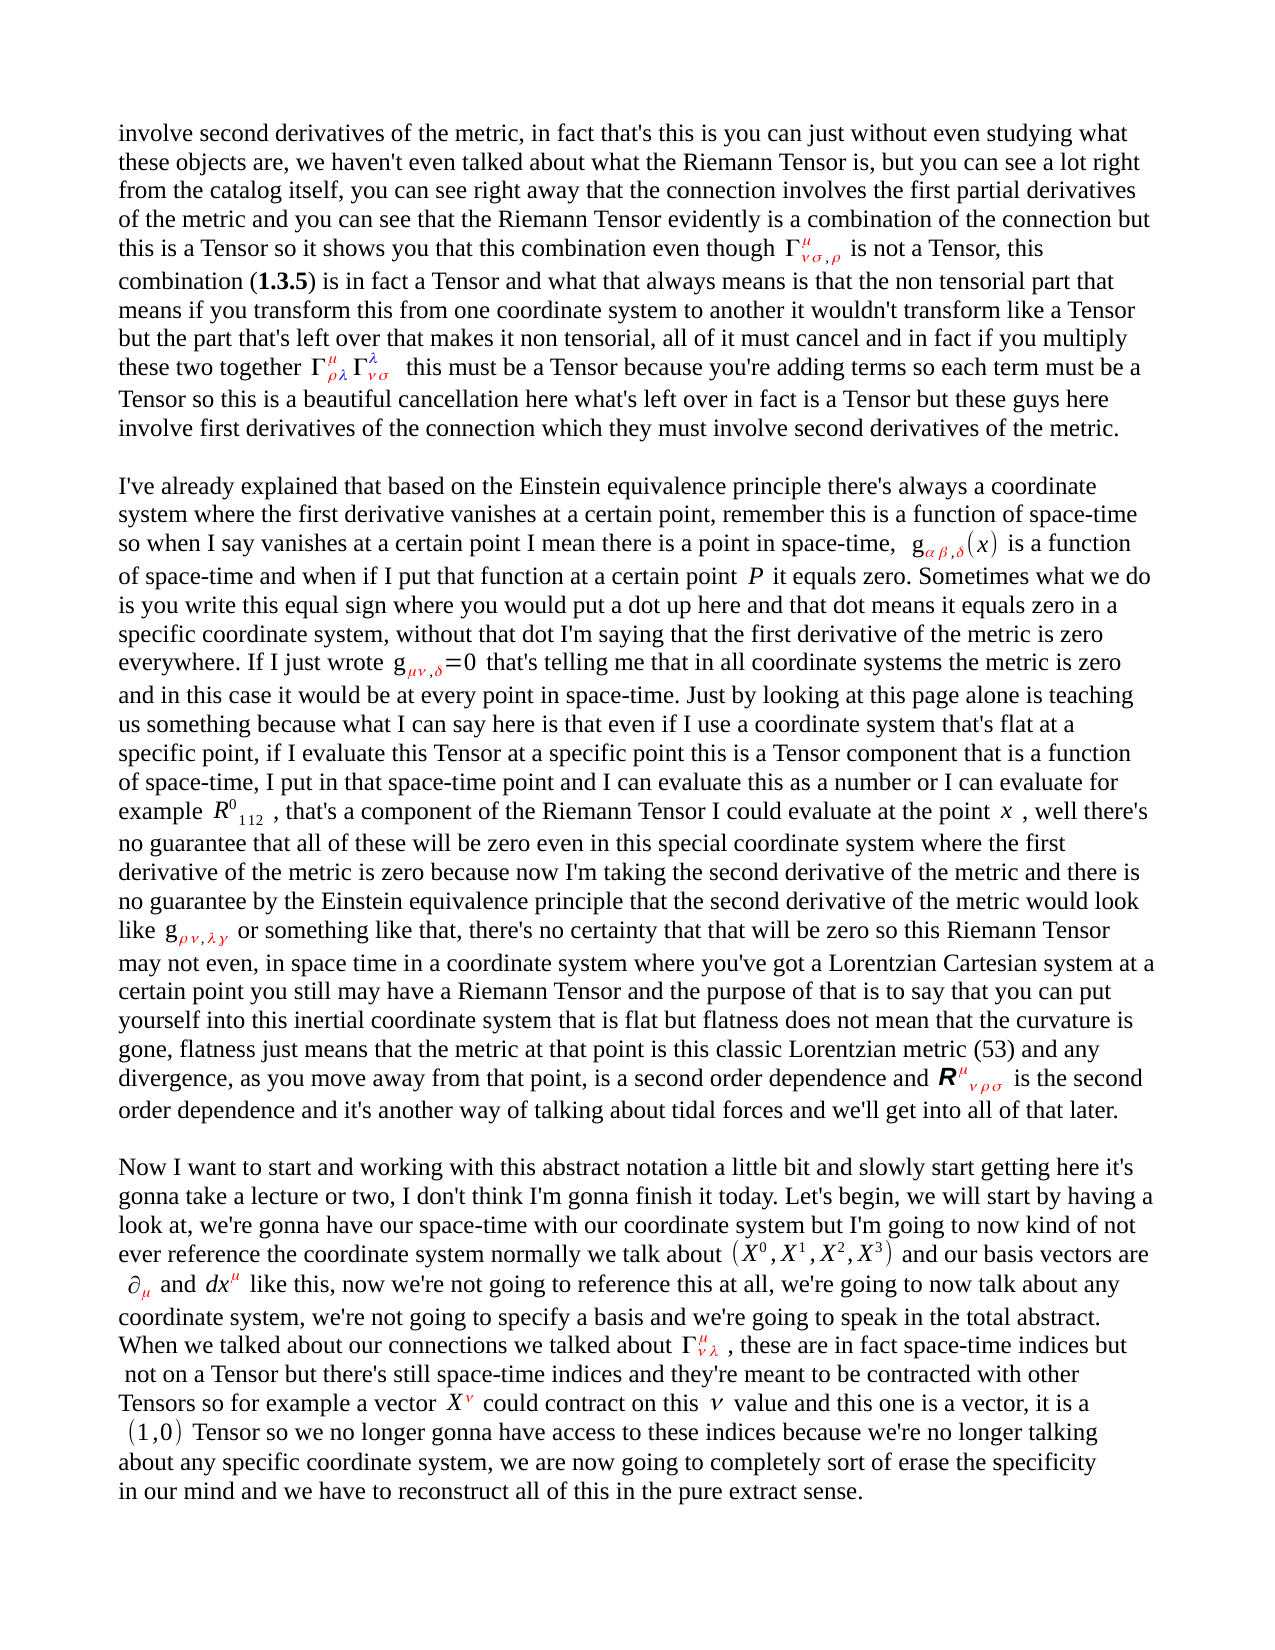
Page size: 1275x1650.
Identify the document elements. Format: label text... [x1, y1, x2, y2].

text not on a Tensor but there's still space-time indices and they're meant to be contracted with other Tensors so for example a vectorcould contract on thisvalue and this one is a vector, it is aTensor so we no longer gonna have access to these indices because we're no longer talking about any specific coordinate system, we are now going to completely sort of erase the specificity [118, 1359, 1157, 1476]
text everywhere. If I just wrotethat's telling me that in all coordinate systems the metric is zero and in this case it would be at every point in space-time. Just by looking at this page alone is teaching us something because what I can say here is that even if I use a coordinate system that's flat at a specific point, if I evaluate this Tensor at a specific point this is a Tensor component that is a function [118, 647, 1157, 767]
text I've already explained that based on the Einstein equivalence principle there's always a coordinate system where the first derivative vanishes at a certain point, remember this is a function of space-time so when I say vanishes at a certain point I mean there is a point in space-time, is a function of space-time and when if I put that function at a certain pointit equals zero. Sometimes what we do is you write this equal sign where you would put a dot up here and that dot means it equals zero in a specific coordinate system, without that dot I'm saying that the first derivative of the metric is zero [118, 471, 1157, 647]
text in our mind and we have to reconstruct all of this in the pure extract sense. [118, 1476, 1157, 1504]
text When we talked about our connections we talked about, these are in fact space-time indices but [118, 1330, 1157, 1359]
text involve second derivatives of the metric, in fact that's this is you can just without even studying what these objects are, we haven't even talked about what the Riemann Tensor is, but you can see a lot right from the catalog itself, you can see right away that the connection involves the first partial derivatives [118, 118, 1157, 204]
text Now I want to start and working with this abstract notation a little bit and slowly start getting here it's gonna take a lecture or two, I don't think I'm gonna finish it today. Let's begin, we will start by having a [118, 1152, 1157, 1210]
text look at, we're gonna have our space-time with our coordinate system but I'm going to now kind of not ever reference the coordinate system normally we talk aboutand our basis vectors are andlike this, now we're not going to reference this at all, we're going to now talk about any coordinate system, we're not going to specify a basis and we're going to speak in the total abstract. [118, 1210, 1157, 1330]
text of space-time, I put in that space-time point and I can evaluate this as a number or I can evaluate for example, that's a component of the Riemann Tensor I could evaluate at the point, well there's no guarantee that all of these will be zero even in this special coordinate system where the first derivative of the metric is zero because now I'm taking the second derivative of the metric and there is no guarantee by the Einstein equivalence principle that the second derivative of the metric would look likeor something like that, there's no certainty that that will be zero so this Riemann Tensor may not even, in space time in a coordinate system where you've got a Lorentzian Cartesian system at a certain point you still may have a Riemann Tensor and the purpose of that is to say that you can put yourself into this inertial coordinate system that is flat but flatness does not mean that the curvature is gone, flatness just means that the metric at that point is this classic Lorentzian metric (53) and any divergence, as you move away from that point, is a second order dependence andis the second order dependence and it's another way of talking about tidal forces and we'll get into all of that later. [118, 767, 1157, 1123]
text of the metric and you can see that the Riemann Tensor evidently is a combination of the connection but this is a Tensor so it shows you that this combination even thoughis not a Tensor, this combination (1.3.5) is in fact a Tensor and what that always means is that the non tensorial part that means if you transform this from one coordinate system to another it wouldn't transform like a Tensor but the part that's left over that makes it non tensorial, all of it must cancel and in fact if you multiply these two together this must be a Tensor because you're adding terms so each term must be a Tensor so this is a beautiful cancellation here what's left over in fact is a Tensor but these guys here involve first derivatives of the connection which they must involve second derivatives of the metric. [118, 204, 1157, 442]
